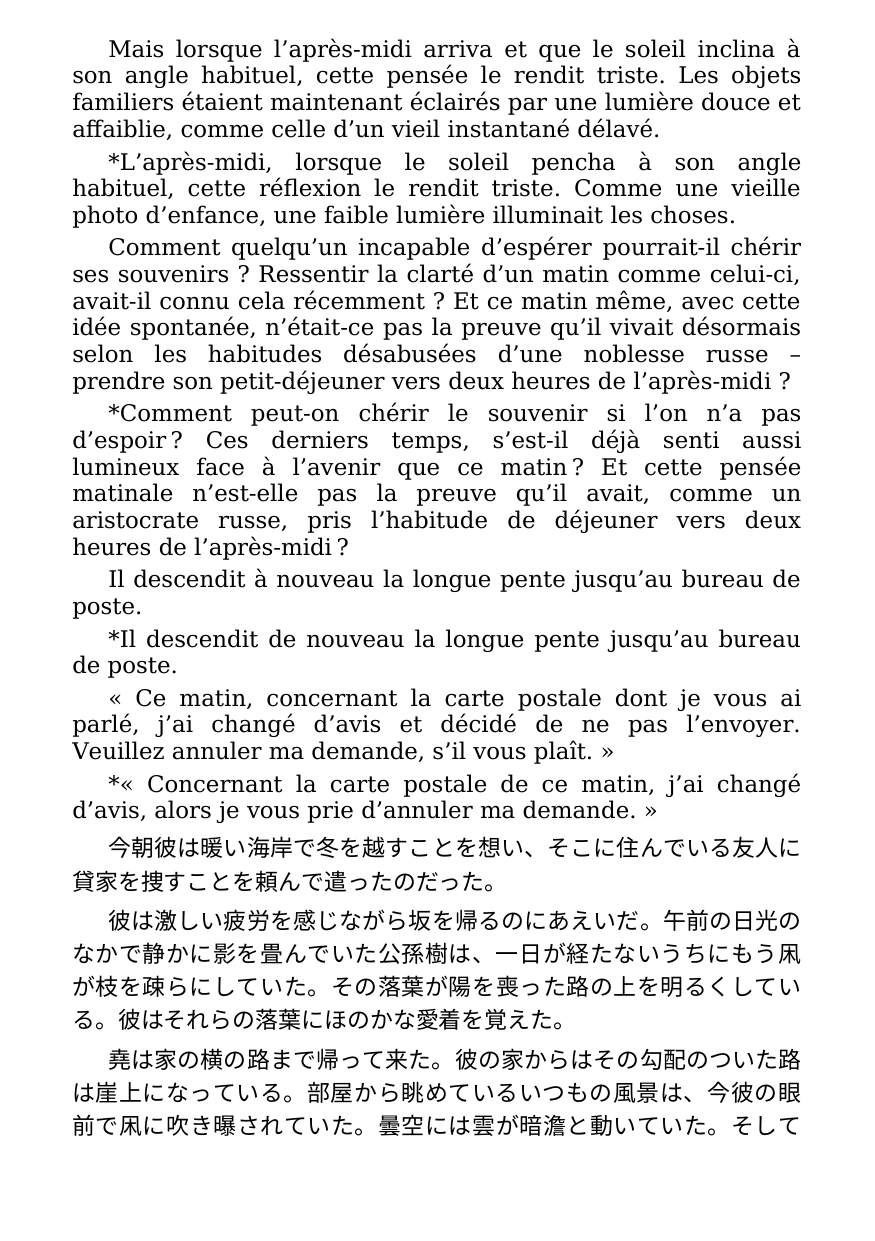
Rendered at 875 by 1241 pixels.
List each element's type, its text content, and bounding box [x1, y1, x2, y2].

text Mais lorsque l’après-midi arriva et que le soleil inclina à son angle habituel, cette pensée le rendit triste. Les objets familiers étaient maintenant éclairés par une lumière douce et affaiblie, comme celle d’un vieil instantané délavé. [72, 36, 802, 143]
text Il descendit à nouveau la longue pente jusqu’au bureau de poste. [72, 566, 802, 620]
text *Il descendit de nouveau la longue pente jusqu’au bureau de poste. [72, 626, 802, 679]
text Comment quelqu’un incapable d’espérer pourrait-il chérir ses souvenirs ? Ressentir la clarté d’un matin comme celui-ci, avait-il connu cela récemment ? Et ce matin même, avec cette idée spontanée, n’était-ce pas la preuve qu’il vivait désormais selon les habitudes désabusées d’une noblesse russe – prendre son petit-déjeuner vers deux heures de l’après-midi ? [72, 234, 802, 394]
text « Ce matin, concernant la carte postale dont je vous ai parlé, j’ai changé d’avis et décidé de ne pas l’envoyer. Veuillez annuler ma demande, s’il vous plaît. » [72, 685, 802, 765]
text 彼は激しい疲労を感じながら坂を帰るのにあえいだ。午前の日光のなかで静かに影を畳んでいた公孫樹は、一日が経たないうちにもう凩が枝を疎らにしていた。その落葉が陽を喪った路の上を明るくしている。彼はそれらの落葉にほのかな愛着を覚えた。 [72, 903, 802, 1036]
text 堯は家の横の路まで帰って来た。彼の家からはその勾配のついた路は崖上になっている。部屋から眺めているいつもの風景は、今彼の眼前で凩に吹き曝されていた。曇空には雲が暗澹と動いていた。そして [72, 1041, 802, 1141]
text *Comment peut-on chérir le souvenir si l’on n’a pas d’espoir ? Ces derniers temps, s’est-il déjà senti aussi lumineux face à l’avenir que ce matin ? Et cette pensée matinale n’est-elle pas la preuve qu’il avait, comme un aristocrate russe, pris l’habitude de déjeuner vers deux heures de l’après-midi ? [72, 401, 802, 561]
text 今朝彼は暖い海岸で冬を越すことを想い、そこに住んでいる友人に貸家を捜すことを頼んで遣ったのだった。 [72, 830, 802, 897]
text *« Concernant la carte postale de ce matin, j’ai changé d’avis, alors je vous prie d’annuler ma demande. » [72, 771, 802, 824]
text *L’après-midi, lorsque le soleil pencha à son angle habituel, cette réflexion le rendit triste. Comme une vieille photo d’enfance, une faible lumière illuminait les choses. [72, 149, 802, 229]
